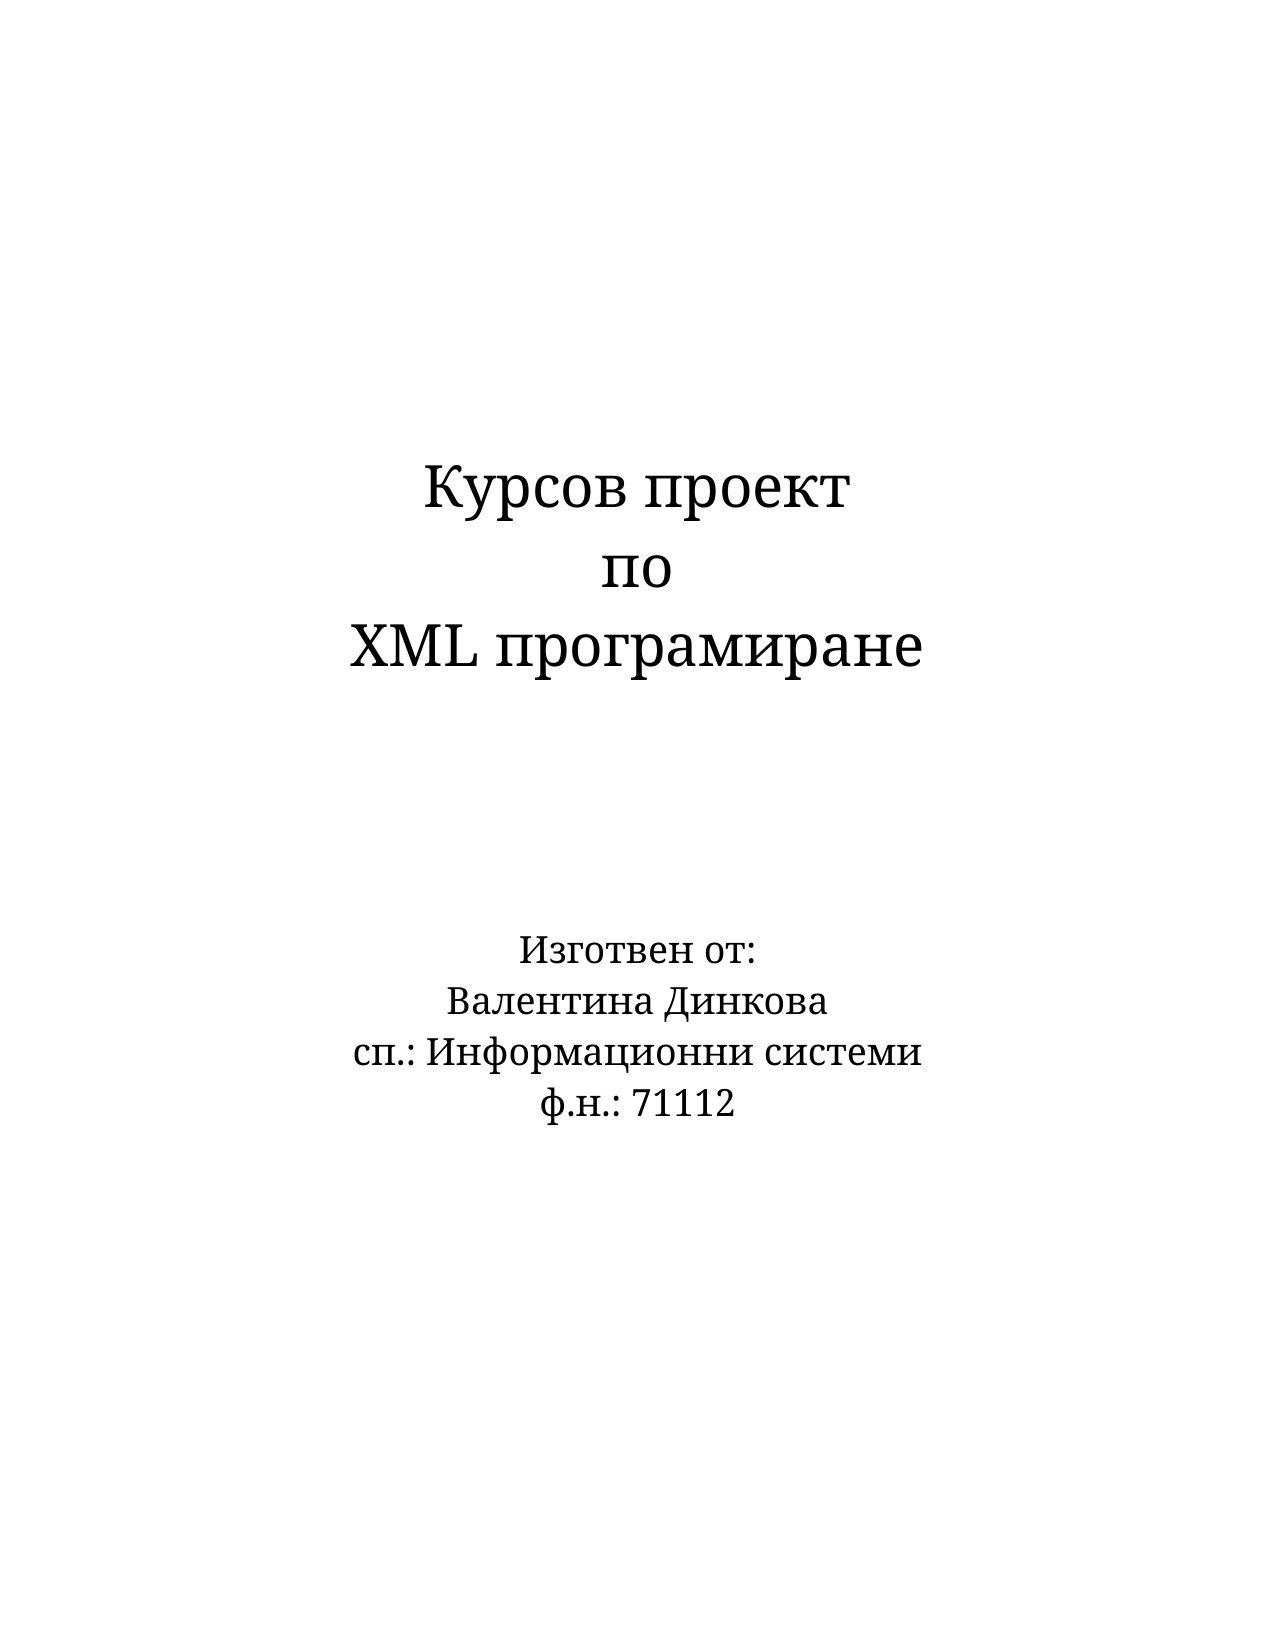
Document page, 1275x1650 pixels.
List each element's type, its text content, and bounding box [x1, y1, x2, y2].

text Изготвен от: [118, 923, 1157, 974]
text ф.н.: 71112 [118, 1077, 1157, 1128]
text XML програмиране [118, 604, 1157, 683]
text Валентина Динкова [118, 974, 1157, 1026]
text Курсов проект [118, 445, 1157, 524]
text сп.: Информационни системи [118, 1026, 1157, 1077]
text по [118, 524, 1157, 604]
